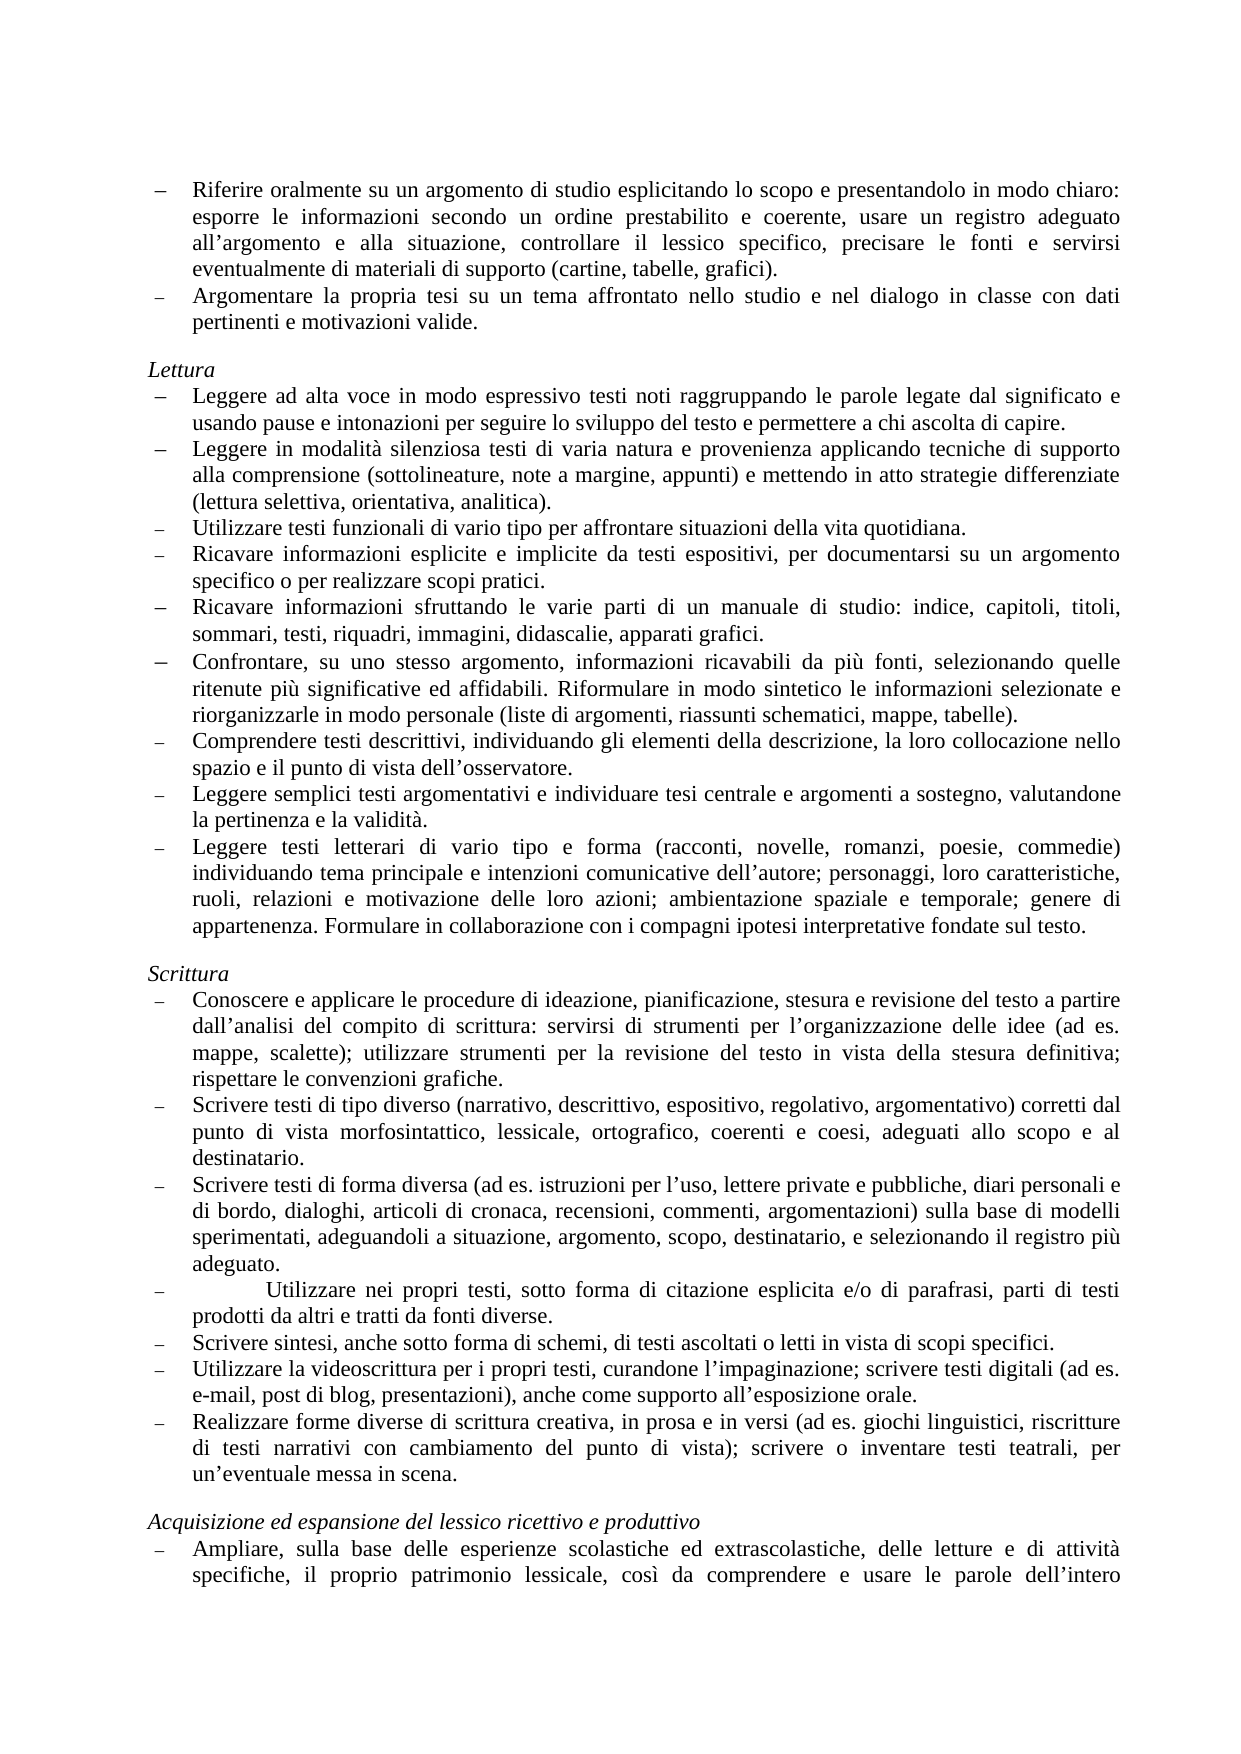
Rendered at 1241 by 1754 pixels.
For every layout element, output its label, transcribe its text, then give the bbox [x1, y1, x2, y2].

list Leggere testi letterari di vario tipo e forma (racconti, novelle, romanzi, poesie, commedie) individuando tema principale e intenzioni comunicative dell’autore; personaggi, loro caratteristiche, ruoli, relazioni e motivazione delle loro azioni; ambientazione spaziale e temporale; genere di appartenenza. Formulare in collaborazione con i compagni ipotesi interpretative fondate sul testo. [154, 833, 1122, 938]
text Acquisizione ed espansione del lessico ricettivo e produttivo [118, 1508, 1122, 1535]
list Utilizzare testi funzionali di vario tipo per affrontare situazioni della vita quotidiana. [154, 514, 1122, 541]
list Ampliare, sulla base delle esperienze scolastiche ed extrascolastiche, delle letture e di attività specifiche, il proprio patrimonio lessicale, così da comprendere e usare le parole dell’intero [154, 1535, 1122, 1587]
list Ricavare informazioni esplicite e implicite da testi espositivi, per documentarsi su un argomento specifico o per realizzare scopi pratici. [154, 541, 1122, 593]
list Conoscere e applicare le procedure di ideazione, pianificazione, stesura e revisione del testo a partire dall’analisi del compito di scrittura: servirsi di strumenti per l’organizzazione delle idee (ad es. mappe, scalette); utilizzare strumenti per la revisione del testo in vista della stesura definitiva; rispettare le convenzioni grafiche. [154, 986, 1122, 1092]
list Argomentare la propria tesi su un tema affrontato nello studio e nel dialogo in classe con dati pertinenti e motivazioni valide. [154, 282, 1122, 334]
list Leggere ad alta voce in modo espressivo testi noti raggruppando le parole legate dal significato e usando pause e intonazioni per seguire lo sviluppo del testo e permettere a chi ascolta di capire. [154, 382, 1122, 435]
text Lettura [118, 356, 1122, 382]
text Scrittura [118, 960, 1122, 986]
list Confrontare, su uno stesso argomento, informazioni ricavabili da più fonti, selezionando quelle ritenute più significative ed affidabili. Riformulare in modo sintetico le informazioni selezionate e riorganizzarle in modo personale (liste di argomenti, riassunti schematici, mappe, tabelle). [154, 646, 1122, 727]
list Realizzare forme diverse di scrittura creativa, in prosa e in versi (ad es. giochi linguistici, riscritture di testi narrativi con cambiamento del punto di vista); scrivere o inventare testi teatrali, per un’eventuale messa in scena. [154, 1408, 1122, 1487]
list Ricavare informazioni sfruttando le varie parti di un manuale di studio: indice, capitoli, titoli, sommari, testi, riquadri, immagini, didascalie, apparati grafici. [154, 593, 1122, 646]
list Leggere semplici testi argomentativi e individuare tesi centrale e argomenti a sostegno, valutandone la pertinenza e la validità. [154, 780, 1122, 833]
list Utilizzare la videoscrittura per i propri testi, curandone l’impaginazione; scrivere testi digitali (ad es. e-mail, post di blog, presentazioni), anche come supporto all’esposizione orale. [154, 1355, 1122, 1408]
list Scrivere sintesi, anche sotto forma di schemi, di testi ascoltati o letti in vista di scopi specifici. [154, 1329, 1122, 1355]
list Utilizzare nei propri testi, sotto forma di citazione esplicita e/o di parafrasi, parti di testi prodotti da altri e tratti da fonti diverse. [154, 1276, 1122, 1329]
list Riferire oralmente su un argomento di studio esplicitando lo scopo e presentandolo in modo chiaro: esporre le informazioni secondo un ordine prestabilito e coerente, usare un registro adeguato all’argomento e alla situazione, controllare il lessico specifico, precisare le fonti e servirsi eventualmente di materiali di supporto (cartine, tabelle, grafici). [154, 176, 1122, 282]
list Comprendere testi descrittivi, individuando gli elementi della descrizione, la loro collocazione nello spazio e il punto di vista dell’osservatore. [154, 727, 1122, 780]
list Leggere in modalità silenziosa testi di varia natura e provenienza applicando tecniche di supporto alla comprensione (sottolineature, note a margine, appunti) e mettendo in atto strategie differenziate (lettura selettiva, orientativa, analitica). [154, 435, 1122, 514]
list Scrivere testi di forma diversa (ad es. istruzioni per l’uso, lettere private e pubbliche, diari personali e di bordo, dialoghi, articoli di cronaca, recensioni, commenti, argomentazioni) sulla base di modelli sperimentati, adeguandoli a situazione, argomento, scopo, destinatario, e selezionando il registro più adeguato. [154, 1171, 1122, 1276]
list Scrivere testi di tipo diverso (narrativo, descrittivo, espositivo, regolativo, argomentativo) corretti dal punto di vista morfosintattico, lessicale, ortografico, coerenti e coesi, adeguati allo scopo e al destinatario. [154, 1092, 1122, 1171]
